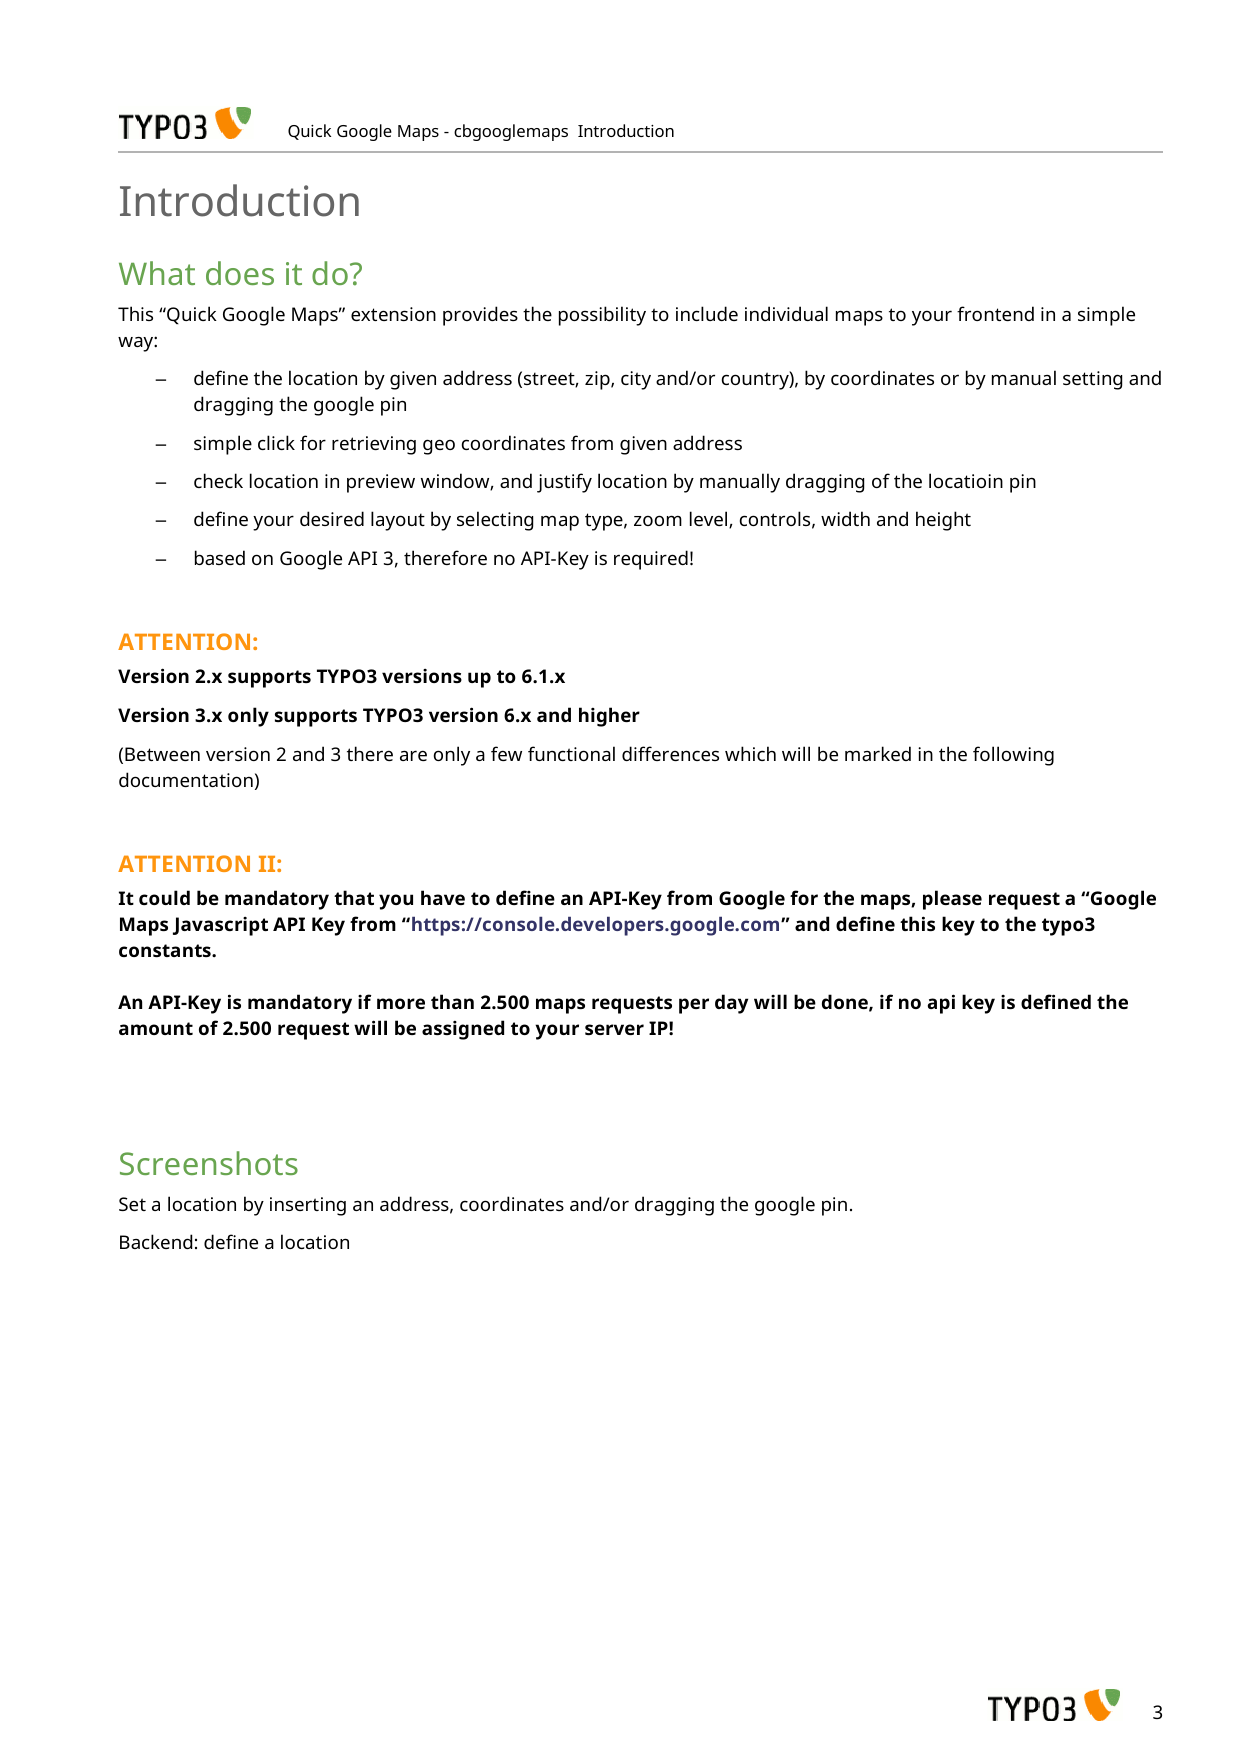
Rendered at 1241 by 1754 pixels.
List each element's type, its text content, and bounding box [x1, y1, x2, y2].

text Backend: define a location [118, 1229, 1163, 1255]
subtitle ATTENTION: [118, 626, 1163, 657]
picture [118, 106, 254, 139]
subtitle Version 3.x only supports TYPO3 version 6.x and higher [118, 702, 1163, 728]
list simple click for retrieving geo coordinates from given address [156, 429, 1163, 456]
picture [987, 1688, 1123, 1721]
subtitle Screenshots [118, 1142, 1163, 1184]
subtitle What does it do? [118, 252, 1163, 294]
subtitle (Between version 2 and 3 there are only a few functional differences which will be marked in the following documentation) [118, 740, 1163, 818]
subtitle Version 2.x supports TYPO3 versions up to 6.1.x [118, 663, 1163, 689]
subtitle It could be mandatory that you have to define an API-Key from Google for the maps, please request a “Google Maps Javascript API Key from “https://console.developers.google.com” and define this key to the typo3 constants. An API-Key is mandatory if more than 2.500 maps requests per day will be done, if no api key is defined the amount of 2.500 request will be assigned to your server IP! [118, 885, 1163, 1041]
list define your desired layout by selecting map type, zoom level, controls, width and height [156, 506, 1163, 532]
text Set a location by inserting an address, coordinates and/or dragging the google pin. [118, 1190, 1163, 1216]
text This “Quick Google Maps” extension provides the possibility to include individual maps to your frontend in a simple way: [118, 301, 1163, 353]
list define the location by given address (street, zip, city and/or country), by coordinates or by manual setting and dragging the google pin [156, 365, 1163, 417]
subtitle Introduction [118, 172, 1163, 228]
list based on Google API 3, therefore no API-Key is required! [156, 545, 1163, 597]
list check location in preview window, and justify location by manually dragging of the locatioin pin [156, 468, 1163, 494]
subtitle ATTENTION II: [118, 848, 1163, 879]
